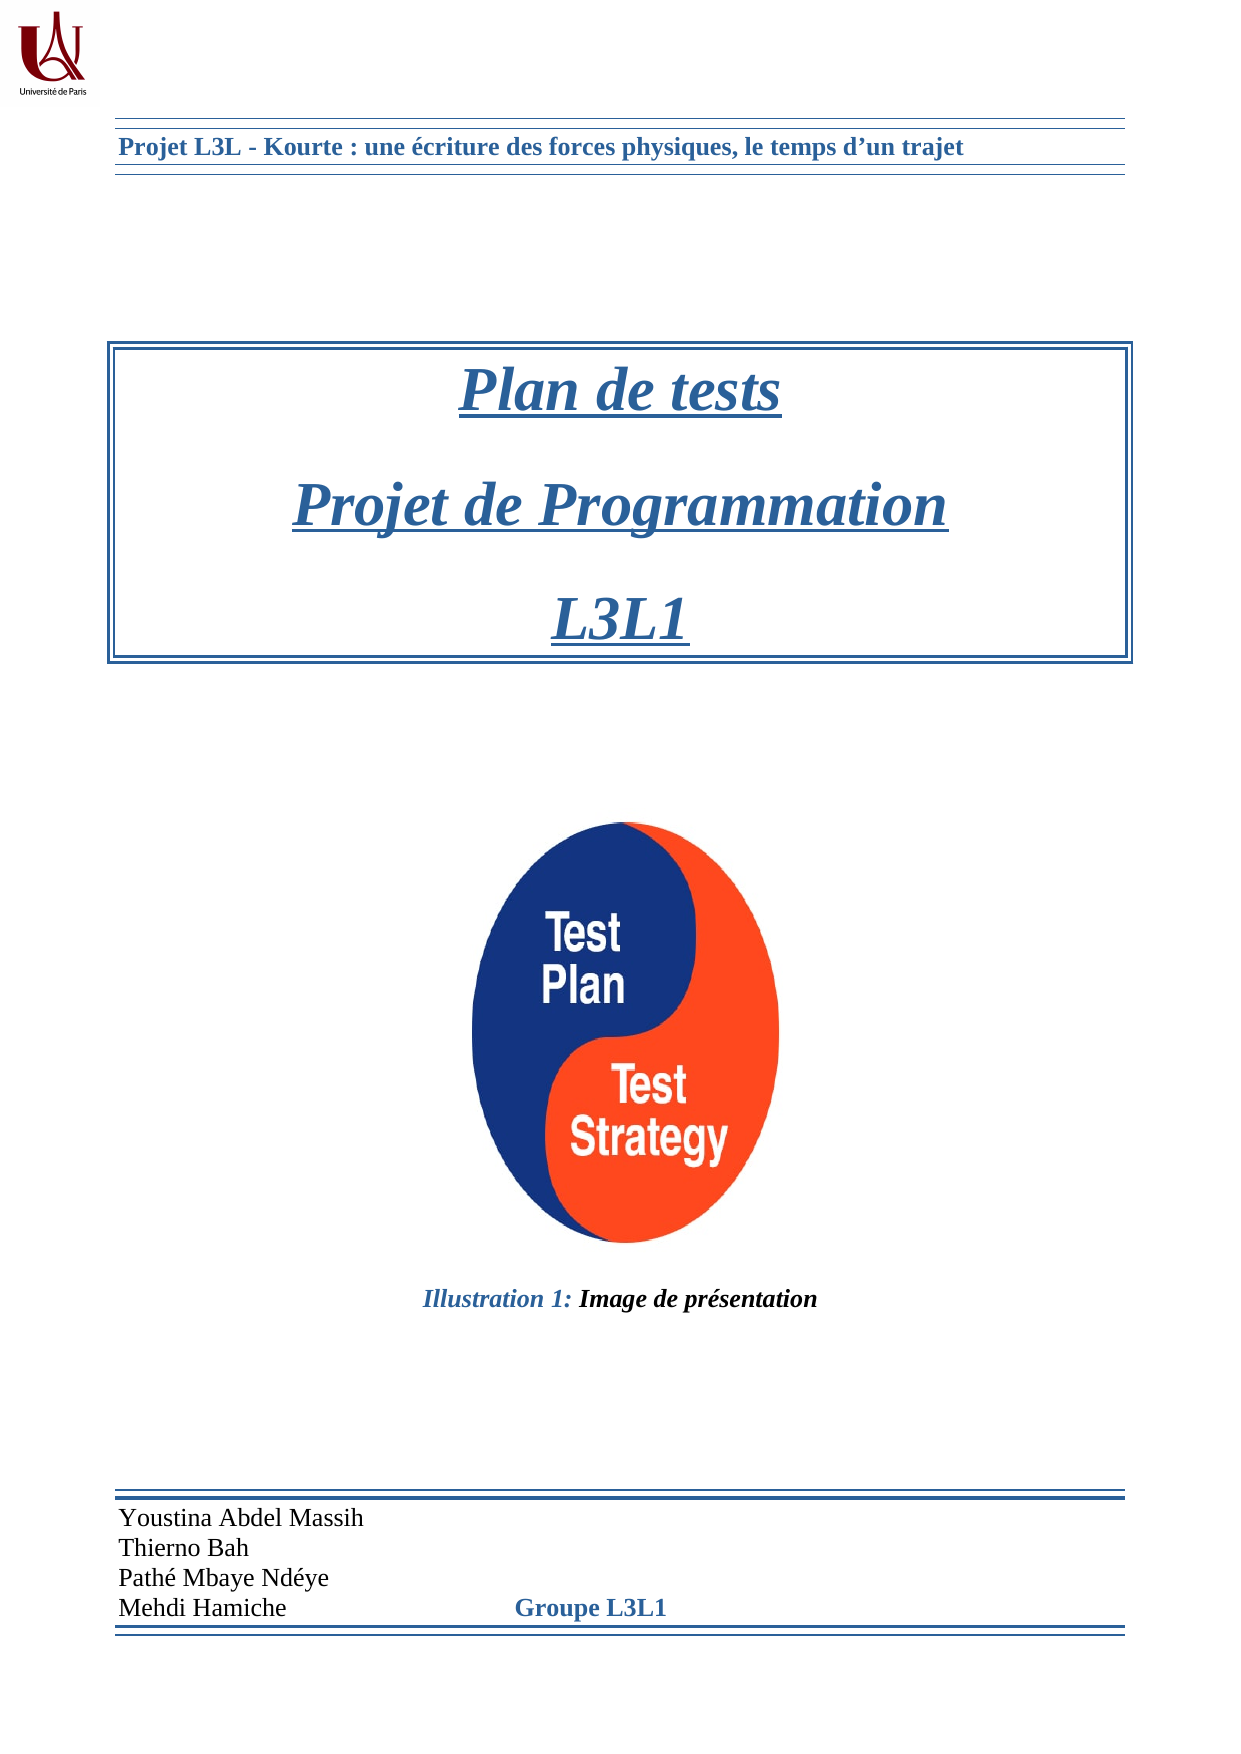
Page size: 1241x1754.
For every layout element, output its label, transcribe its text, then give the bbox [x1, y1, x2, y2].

title L3L1 [110, 569, 1131, 661]
title [308, 796, 933, 808]
title Projet de Programmation [115, 455, 1125, 538]
text Illustration 1: Image de présentation [308, 1256, 933, 1313]
picture [0, 0, 101, 107]
picture [307, 808, 933, 1256]
title Plan de tests [110, 344, 1131, 424]
